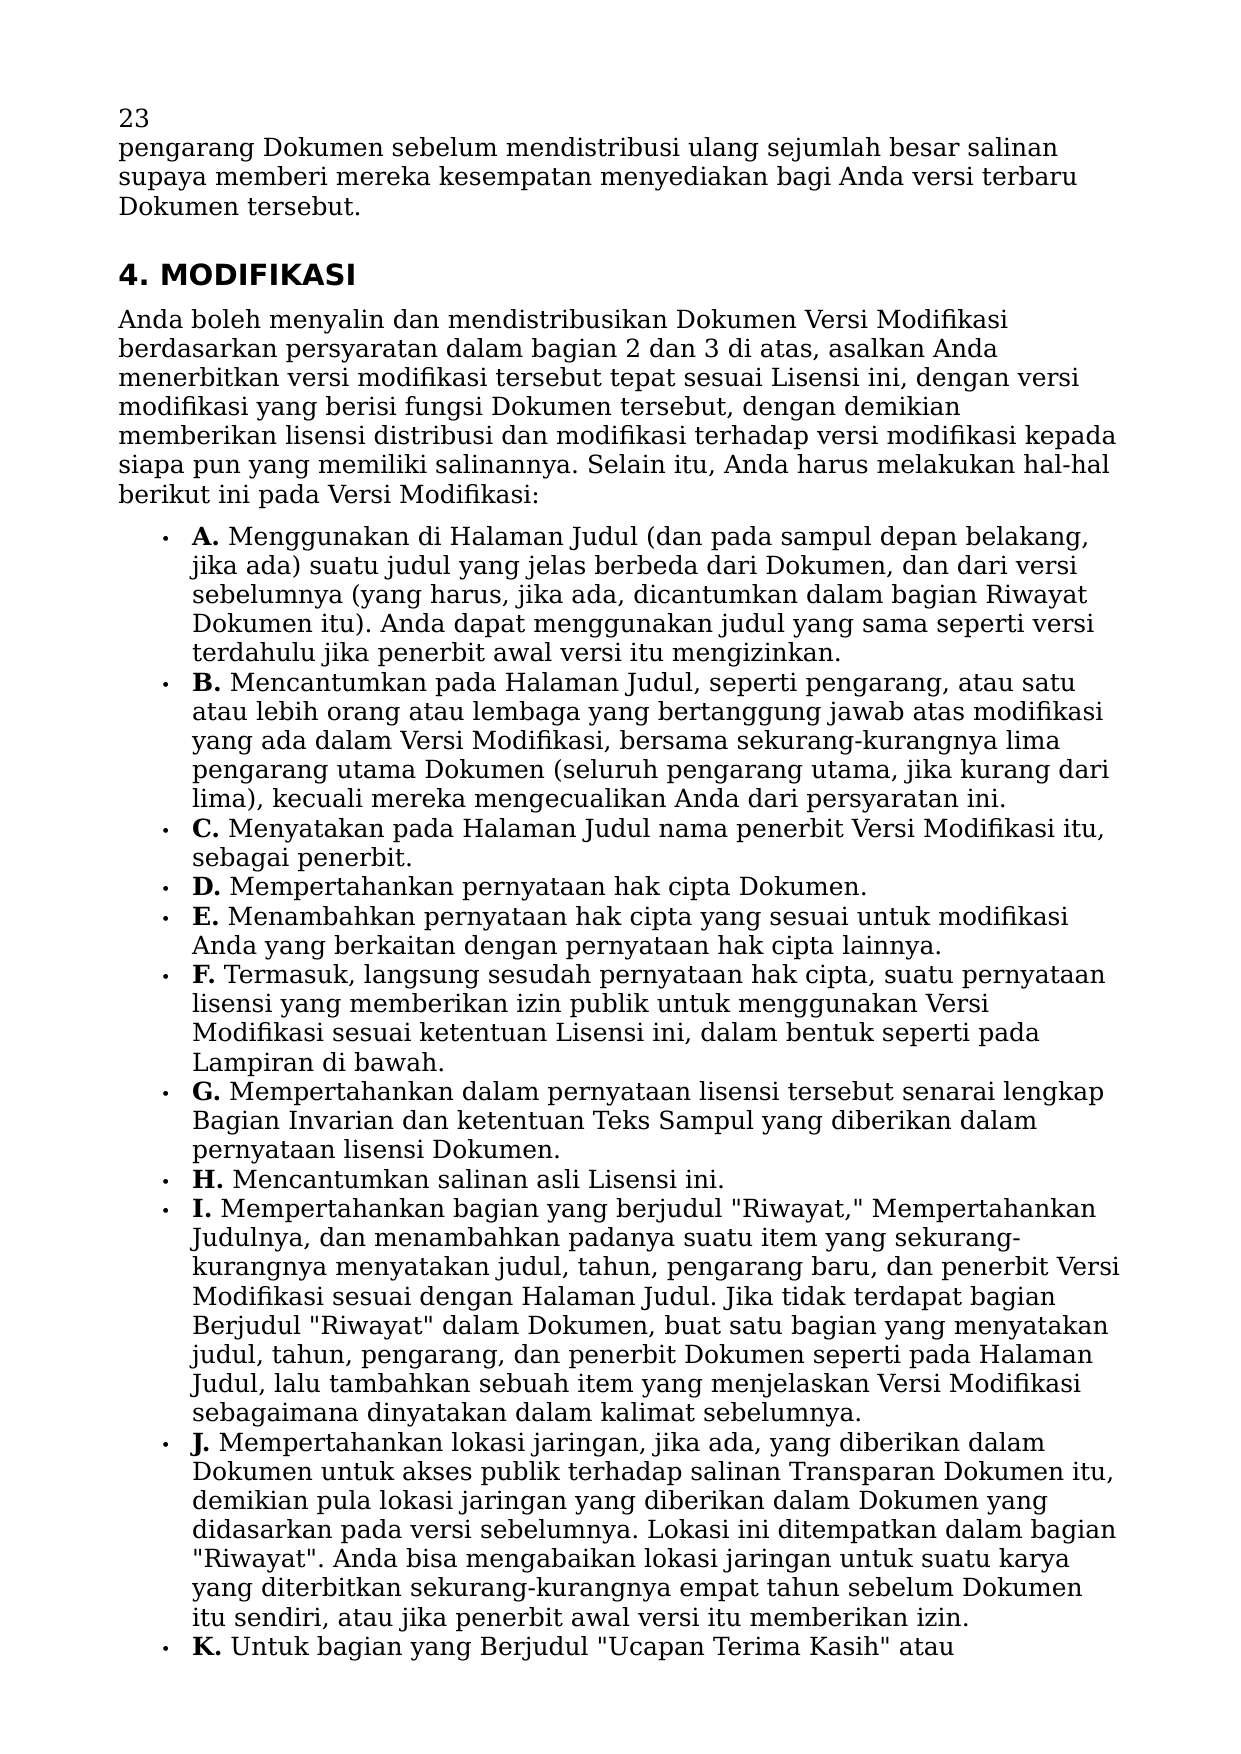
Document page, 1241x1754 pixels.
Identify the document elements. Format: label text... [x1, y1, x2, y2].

list B. Mencantumkan pada Halaman Judul, seperti pengarang, atau satu atau lebih orang atau lembaga yang bertanggung jawab atas modifikasi yang ada dalam Versi Modifikasi, bersama sekurang-kurangnya lima pengarang utama Dokumen (seluruh pengarang utama, jika kurang dari lima), kecuali mereka mengecualikan Anda dari persyaratan ini. [162, 667, 1122, 813]
subtitle 4. MODIFIKASI [118, 258, 1122, 292]
list J. Mempertahankan lokasi jaringan, jika ada, yang diberikan dalam Dokumen untuk akses publik terhadap salinan Transparan Dokumen itu, demikian pula lokasi jaringan yang diberikan dalam Dokumen yang didasarkan pada versi sebelumnya. Lokasi ini ditempatkan dalam bagian "Riwayat". Anda bisa mengabaikan lokasi jaringan untuk suatu karya yang diterbitkan sekurang-kurangnya empat tahun sebelum Dokumen itu sendiri, atau jika penerbit awal versi itu memberikan izin. [162, 1427, 1122, 1632]
list E. Menambahkan pernyataan hak cipta yang sesuai untuk modifikasi Anda yang berkaitan dengan pernyataan hak cipta lainnya. [162, 901, 1122, 960]
list D. Mempertahankan pernyataan hak cipta Dokumen. [162, 872, 1122, 901]
list F. Termasuk, langsung sesudah pernyataan hak cipta, suatu pernyataan lisensi yang memberikan izin publik untuk menggunakan Versi Modifikasi sesuai ketentuan Lisensi ini, dalam bentuk seperti pada Lampiran di bawah. [162, 960, 1122, 1077]
list C. Menyatakan pada Halaman Judul nama penerbit Versi Modifikasi itu, sebagai penerbit. [162, 813, 1122, 872]
list G. Mempertahankan dalam pernyataan lisensi tersebut senarai lengkap Bagian Invarian dan ketentuan Teks Sampul yang diberikan dalam pernyataan lisensi Dokumen. [162, 1077, 1122, 1164]
list H. Mencantumkan salinan asli Lisensi ini. [162, 1164, 1122, 1194]
list I. Mempertahankan bagian yang berjudul "Riwayat," Mempertahankan Judulnya, dan menambahkan padanya suatu item yang sekurang-kurangnya menyatakan judul, tahun, pengarang baru, dan penerbit Versi Modifikasi sesuai dengan Halaman Judul. Jika tidak terdapat bagian Berjudul "Riwayat" dalam Dokumen, buat satu bagian yang menyatakan judul, tahun, pengarang, dan penerbit Dokumen seperti pada Halaman Judul, lalu tambahkan sebuah item yang menjelaskan Versi Modifikasi sebagaimana dinyatakan dalam kalimat sebelumnya. [162, 1194, 1122, 1427]
text pengarang Dokumen sebelum mendistribusi ulang sejumlah besar salinan supaya memberi mereka kesempatan menyediakan bagi Anda versi terbaru Dokumen tersebut. [118, 133, 1122, 221]
list K. Untuk bagian yang Berjudul "Ucapan Terima Kasih" atau [162, 1632, 1122, 1661]
list A. Menggunakan di Halaman Judul (dan pada sampul depan belakang, jika ada) suatu judul yang jelas berbeda dari Dokumen, dan dari versi sebelumnya (yang harus, jika ada, dicantumkan dalam bagian Riwayat Dokumen itu). Anda dapat menggunakan judul yang sama seperti versi terdahulu jika penerbit awal versi itu mengizinkan. [162, 521, 1122, 667]
text Anda boleh menyalin dan mendistribusikan Dokumen Versi Modifikasi berdasarkan persyaratan dalam bagian 2 dan 3 di atas, asalkan Anda menerbitkan versi modifikasi tersebut tepat sesuai Lisensi ini, dengan versi modifikasi yang berisi fungsi Dokumen tersebut, dengan demikian memberikan lisensi distribusi dan modifikasi terhadap versi modifikasi kepada siapa pun yang memiliki salinannya. Selain itu, Anda harus melakukan hal-hal berikut ini pada Versi Modifikasi: [118, 305, 1122, 509]
